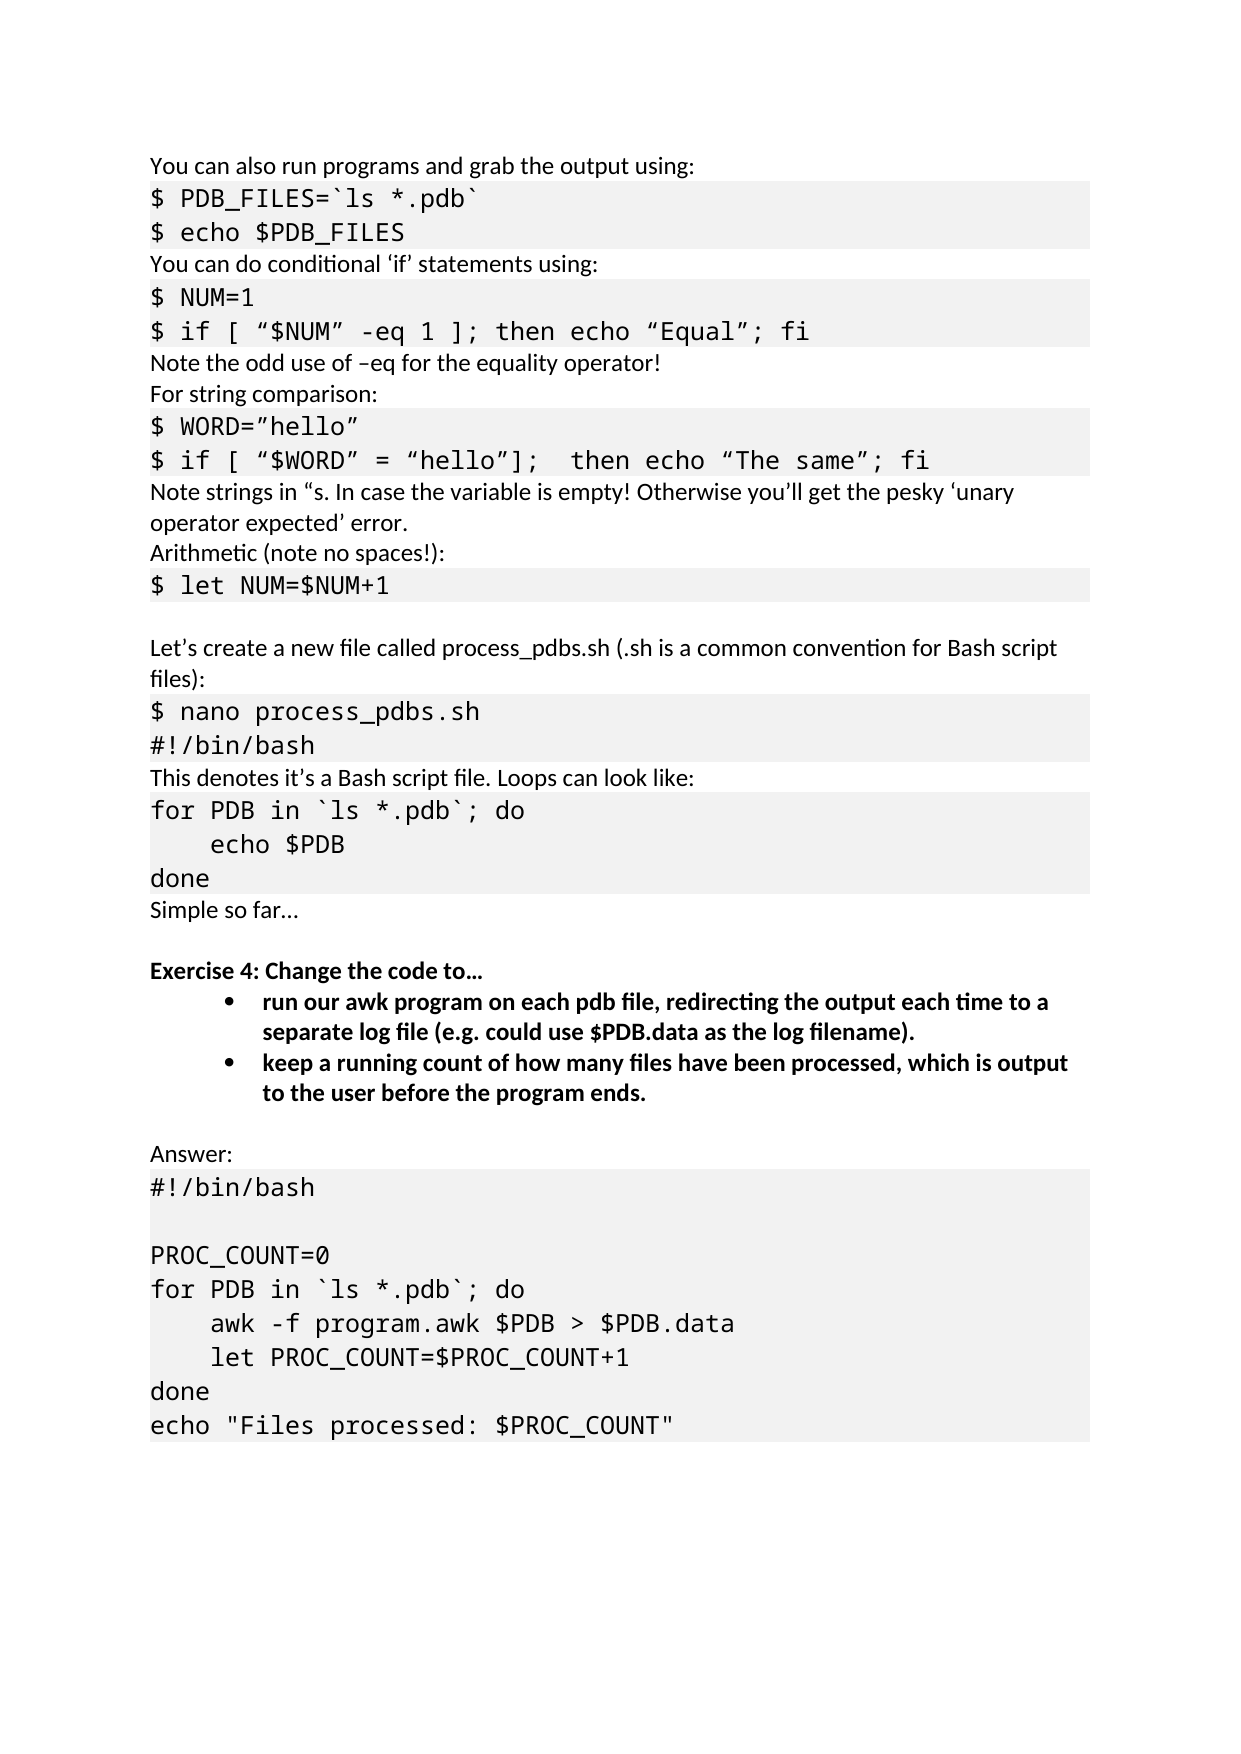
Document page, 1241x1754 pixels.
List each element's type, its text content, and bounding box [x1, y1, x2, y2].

text $ let NUM=$NUM+1 [150, 568, 1090, 602]
text Exercise 4: Change the code to… [150, 956, 1090, 986]
text Simple so far… [150, 894, 1090, 925]
text $ WORD=”hello” [150, 408, 1090, 442]
text $ NUM=1 [150, 279, 1090, 313]
text $ echo $PDB_FILES [150, 214, 1090, 249]
text PROC_COUNT=0 [150, 1237, 1090, 1271]
text Answer: [150, 1139, 1090, 1169]
text Note strings in “s. In case the variable is empty! Otherwise you’ll get the pesky ‘unary operator expected’ error. [150, 476, 1090, 537]
text for PDB in `ls *.pdb`; do [150, 792, 1090, 826]
text You can also run programs and grab the output using: [150, 150, 1090, 181]
text This denotes it’s a Bash script file. Loops can look like: [150, 762, 1090, 792]
text $ if [ “$WORD” = “hello”]; then echo “The same”; fi [150, 442, 1090, 476]
list keep a running count of how many files have been processed, which is output to the user before the program ends. [225, 1047, 1090, 1108]
text let PROC_COUNT=$PROC_COUNT+1 [150, 1339, 1090, 1373]
text done [150, 860, 1090, 894]
text Let’s create a new file called process_pdbs.sh (.sh is a common convention for Bash script files): [150, 633, 1090, 694]
text Note the odd use of –eq for the equality operator! [150, 347, 1090, 378]
text $ nano process_pdbs.sh [150, 694, 1090, 728]
text $ if [ “$NUM” -eq 1 ]; then echo “Equal”; fi [150, 313, 1090, 347]
text #!/bin/bash [150, 1169, 1090, 1203]
text echo $PDB [150, 826, 1090, 860]
text Arithmetic (note no spaces!): [150, 537, 1090, 568]
text done [150, 1373, 1090, 1408]
text For string comparison: [150, 378, 1090, 408]
text for PDB in `ls *.pdb`; do [150, 1271, 1090, 1305]
text awk -f program.awk $PDB > $PDB.data [150, 1305, 1090, 1339]
text #!/bin/bash [150, 728, 1090, 762]
text echo "Files processed: $PROC_COUNT" [150, 1408, 1090, 1442]
text $ PDB_FILES=`ls *.pdb` [150, 181, 1090, 214]
text You can do conditional ‘if’ statements using: [150, 249, 1090, 279]
list run our awk program on each pdb file, redirecting the output each time to a separate log file (e.g. could use $PDB.data as the log filename). [225, 986, 1090, 1047]
